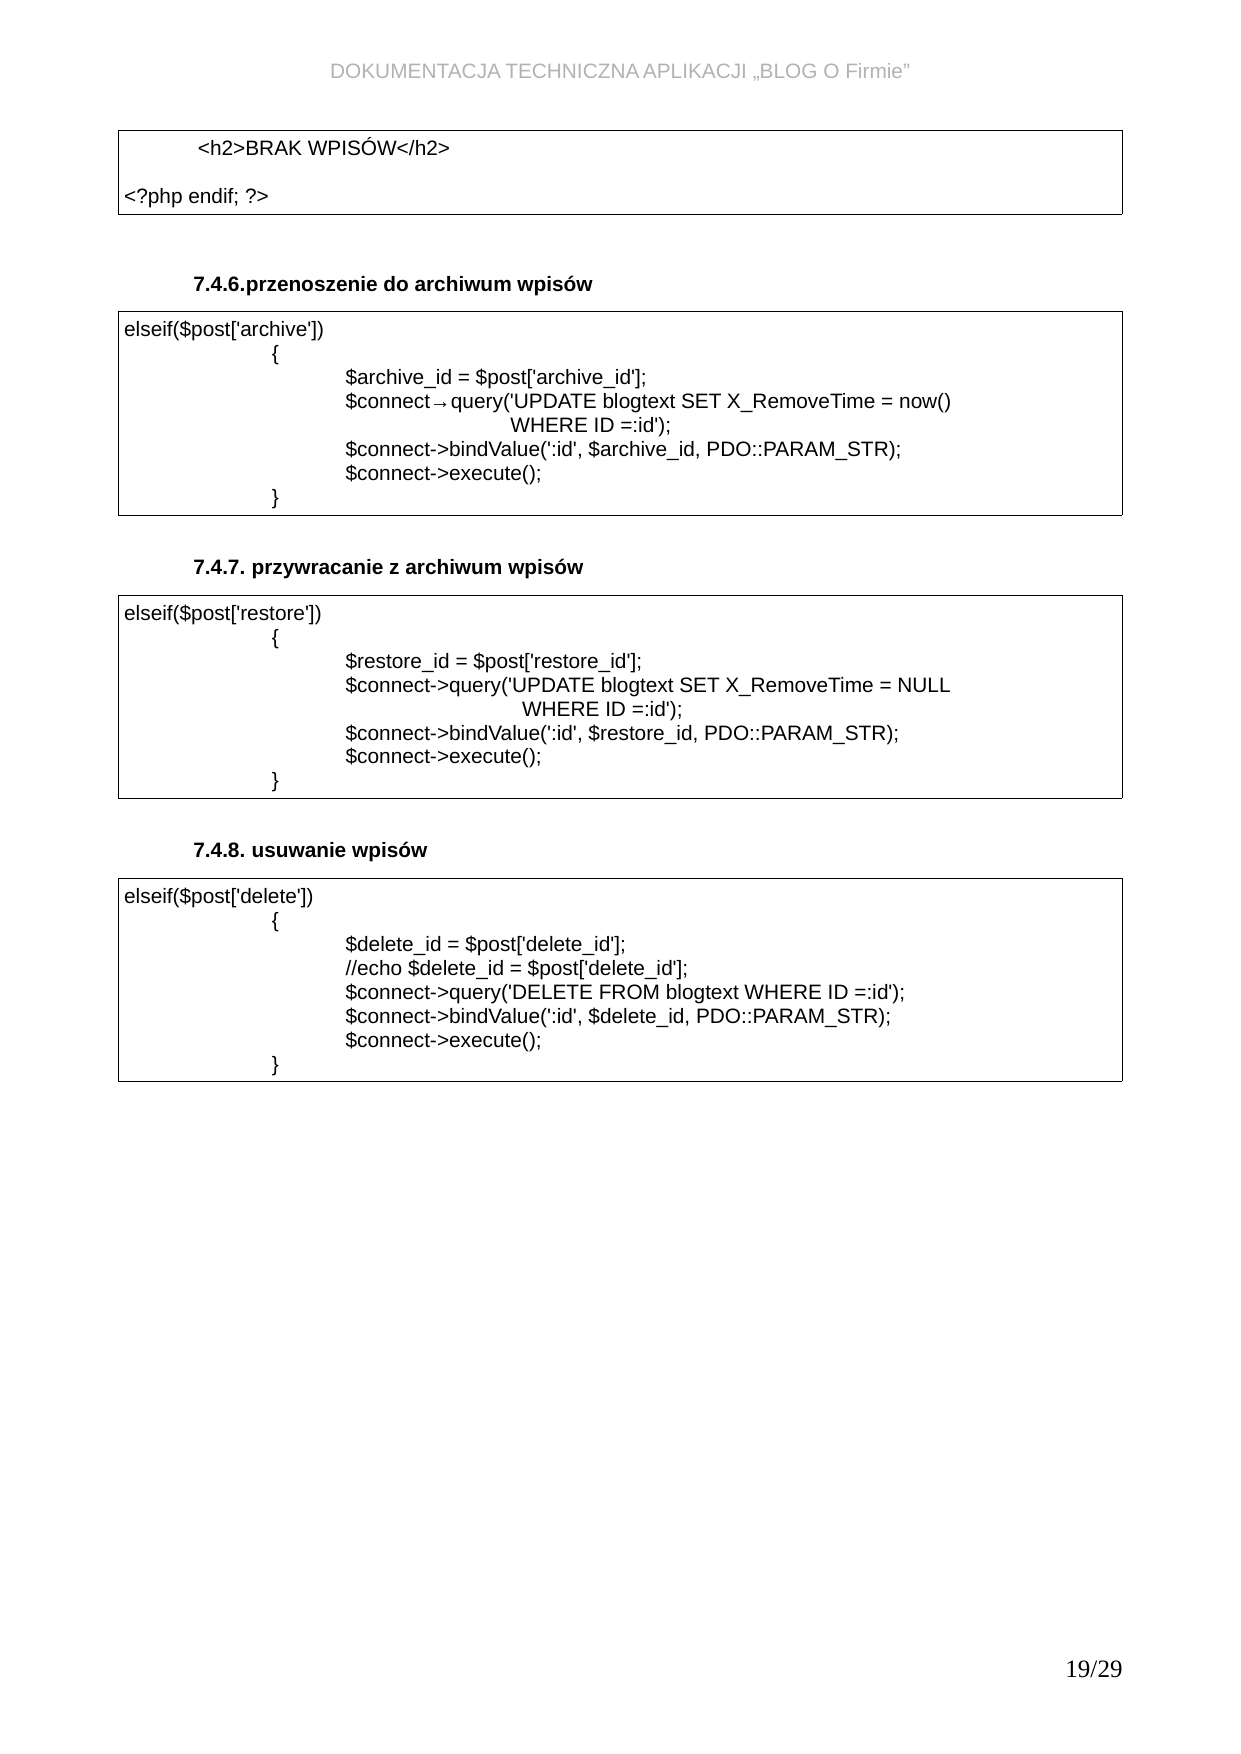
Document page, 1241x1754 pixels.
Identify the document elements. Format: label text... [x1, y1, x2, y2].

list Przywracanie z archiwum wpisów [193, 555, 1122, 579]
table_header <h2>BRAK WPISÓW</h2> <?php endif; ?> [119, 131, 1122, 214]
table_header elseif($post['delete']) { $delete_id = $post['delete_id']; //echo $delete_id = $post['delete_id']; $connect->query('DELETE FROM blogtext WHERE ID =:id'); $connect->bindValue(':id', $delete_id, PDO::PARAM_STR); $connect->execute(); } [119, 879, 1122, 1081]
table_header elseif($post['archive']) { $archive_id = $post['archive_id']; $connect→query('UPDATE blogtext SET X_RemoveTime = now() WHERE ID =:id'); $connect->bindValue(':id', $archive_id, PDO::PARAM_STR); $connect->execute(); } [119, 312, 1122, 514]
list Usuwanie wpisów [193, 838, 1122, 862]
table_header elseif($post['restore']) { $restore_id = $post['restore_id']; $connect->query('UPDATE blogtext SET X_RemoveTime = NULL WHERE ID =:id'); $connect->bindValue(':id', $restore_id, PDO::PARAM_STR); $connect->execute(); } [119, 596, 1122, 798]
list Przenoszenie do archiwum wpisów [193, 271, 1122, 295]
